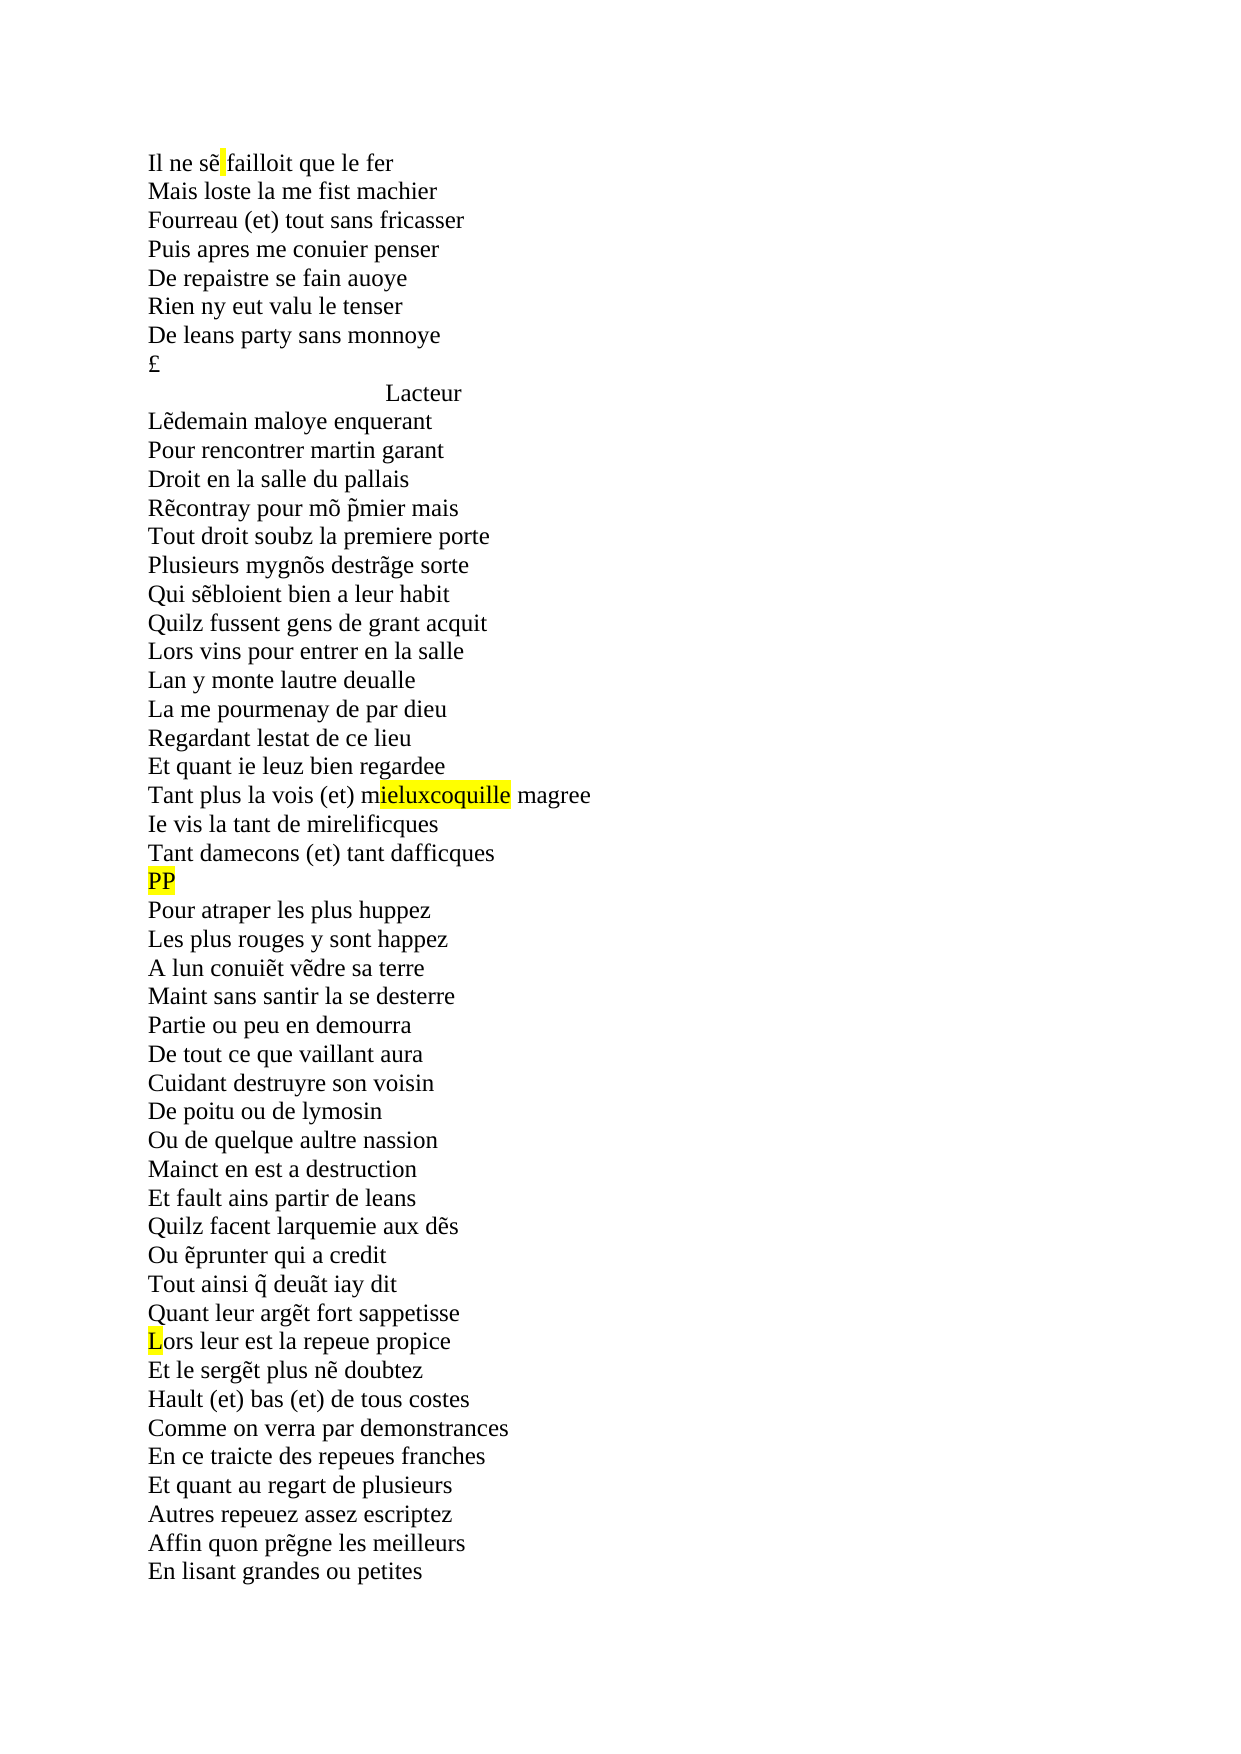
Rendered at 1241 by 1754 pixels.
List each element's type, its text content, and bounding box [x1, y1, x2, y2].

text Comme on verra par demonstrances [148, 1413, 1093, 1441]
text Tout ainsi q̃ deuãt iay dit [148, 1269, 1093, 1298]
text Rien ny eut valu le tenser [148, 291, 1093, 320]
text Hault (et) bas (et) de tous costes [148, 1384, 1093, 1413]
text La me pourmenay de par dieu [148, 694, 1093, 723]
text De tout ce que vaillant aura [148, 1039, 1093, 1068]
text Et quant ie leuz bien regardee [148, 751, 1093, 780]
text Fourreau (et) tout sans fricasser [148, 205, 1093, 234]
text Tant damecons (et) tant dafficques [148, 838, 1093, 866]
text Et fault ains partir de leans [148, 1183, 1093, 1211]
text Les plus rouges y sont happez [148, 924, 1093, 953]
text Lors vins pour entrer en la salle [148, 636, 1093, 665]
text Lan y monte lautre deualle [148, 665, 1093, 694]
text Ou de quelque aultre nassion [148, 1125, 1093, 1154]
text Droit en la salle du pallais [148, 464, 1093, 493]
text Affin quon prẽgne les meilleurs [148, 1528, 1093, 1556]
text En lisant grandes ou petites [148, 1556, 1093, 1585]
text Mais loste la me fist machier [148, 176, 1093, 205]
text Quant leur argẽt fort sappetisse [148, 1298, 1093, 1326]
text Autres repeuez assez escriptez [148, 1499, 1093, 1528]
text De poitu ou de lymosin [148, 1096, 1093, 1125]
text Plusieurs mygnõs destrãge sorte [148, 550, 1093, 579]
text Quilz fussent gens de grant acquit [148, 608, 1093, 636]
text Rẽcontray pour mõ p̃mier mais [148, 493, 1093, 521]
text Lacteur [148, 378, 1093, 406]
text PP [148, 866, 1093, 895]
text En ce traicte des repeues franches [148, 1441, 1093, 1470]
text Lors leur est la repeue propice [148, 1326, 1093, 1355]
text Et quant au regart de plusieurs [148, 1470, 1093, 1499]
text A lun conuiẽt vẽdre sa terre [148, 953, 1093, 981]
text Tant plus la vois (et) mieluxcoquille magree [148, 780, 1093, 809]
text Et le sergẽt plus nẽ doubtez [148, 1355, 1093, 1384]
text Regardant lestat de ce lieu [148, 723, 1093, 751]
text Cuidant destruyre son voisin [148, 1068, 1093, 1096]
text De repaistre se fain auoye [148, 263, 1093, 291]
text Il ne sẽ failloit que le fer [148, 148, 1093, 176]
text Mainct en est a destruction [148, 1154, 1093, 1183]
text Qui sẽbloient bien a leur habit [148, 579, 1093, 608]
text Tout droit soubz la premiere porte [148, 521, 1093, 550]
text Pour rencontrer martin garant [148, 435, 1093, 464]
text Quilz facent larquemie aux dẽs [148, 1211, 1093, 1240]
text De leans party sans monnoye [148, 320, 1093, 349]
text Ie vis la tant de mirelificques [148, 809, 1093, 838]
text Maint sans santir la se desterre [148, 981, 1093, 1010]
text Puis apres me conuier penser [148, 234, 1093, 263]
text Ou ẽprunter qui a credit [148, 1240, 1093, 1269]
text Lẽdemain maloye enquerant [148, 406, 1093, 435]
text Pour atraper les plus huppez [148, 895, 1093, 924]
text Partie ou peu en demourra [148, 1010, 1093, 1039]
text £ [148, 349, 1093, 378]
